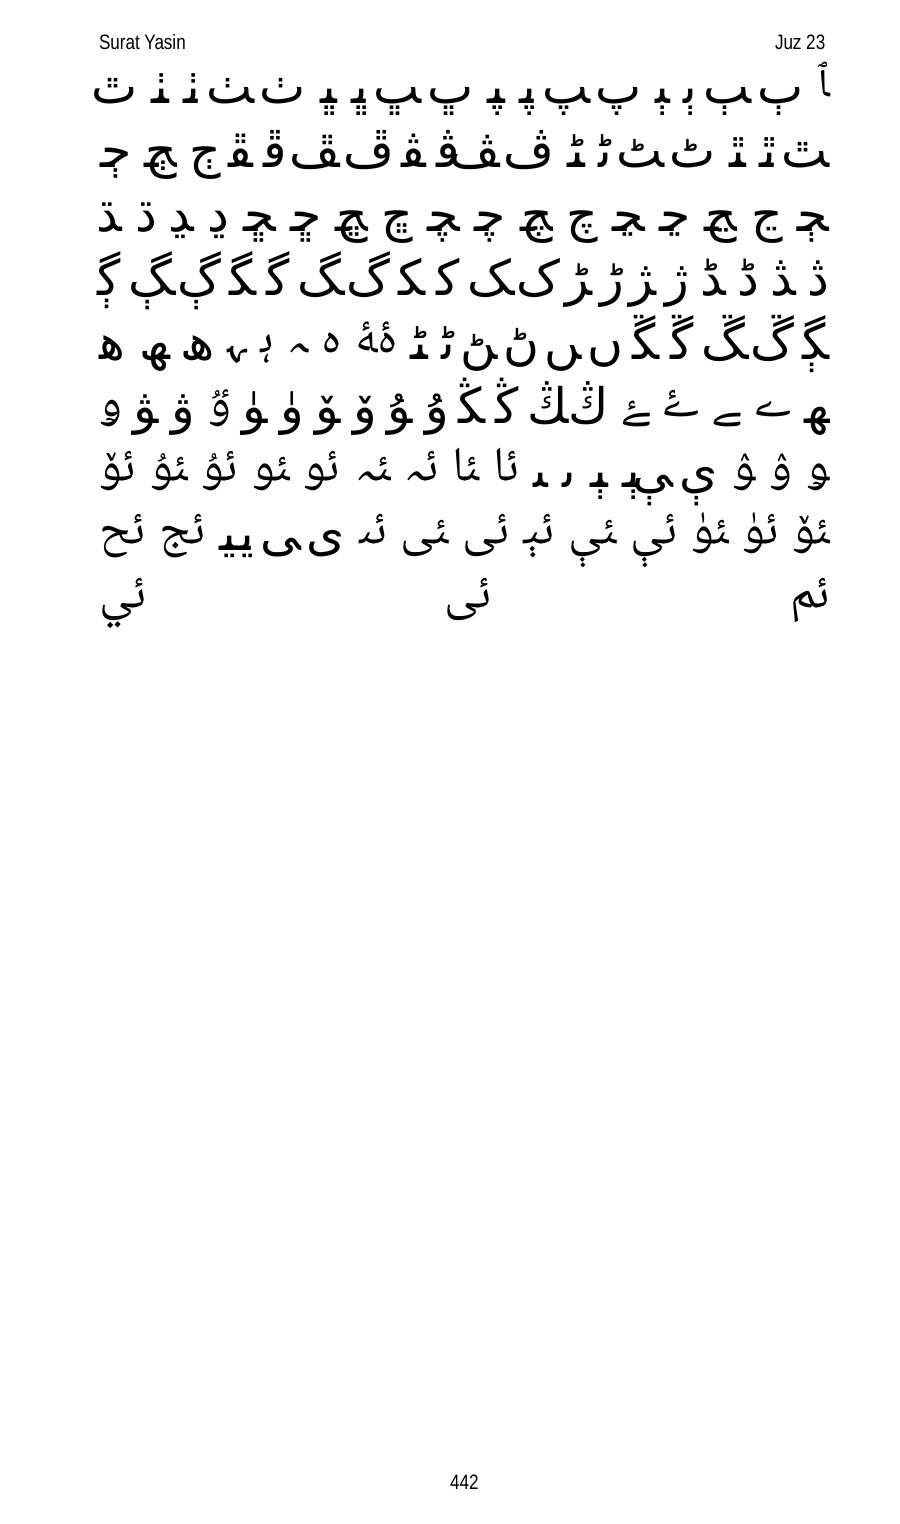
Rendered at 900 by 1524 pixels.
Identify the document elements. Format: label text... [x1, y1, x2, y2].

text ﭑ ﭒ ﭓ ﭔ ﭕ ﭖ ﭗ ﭘ ﭙ ﭚ ﭛ ﭜ ﭝ ﭞ ﭟ ﭠ ﭡ ﭢ ﭣ ﭤ ﭥ ﭦ ﭧ ﭨ ﭩ ﭪ ﭫﭬ ﭭ ﭮ ﭯ ﭰ ﭱ ﭲ ﭳ ﭴ ﭵ ﭶ ﭷ ﭸ ﭹ ﭺ ﭻ ﭼ ﭽ ﭾ ﭿ ﮀ ﮁ ﮂ ﮃ ﮄ ﮅ ﮆ ﮇ ﮈ ﮉ ﮊ ﮋ ﮌ ﮍ ﮎ ﮏ ﮐ ﮑ ﮒ ﮓ ﮔ ﮕ ﮖ ﮗ ﮘ ﮙ ﮚ ﮛ ﮜ ﮝ ﮞ ﮟ ﮠ ﮡ ﮢ ﮣ ﮤﮥ ﮦ ﮧ ﮨ ﮩ ﮪ ﮫ ﮬ ﮭ ﮮ ﮯ ﮰ ﮱ ﯓ ﯔ ﯕ ﯖ ﯗ ﯘ ﯙ ﯚ ﯛ ﯜ ﯝ ﯞ ﯟ ﯠ ﯡ ﯢ ﯣ ﯤ ﯥﯦ ﯧ ﯨ ﯩ ﯪ ﯫ ﯬ ﯭ ﯮ ﯯ ﯰ ﯱ ﯲ ﯳ ﯴ ﯵ ﯶ ﯷ ﯸ ﯹ ﯺ ﯻ ﯼ ﯽ ﯾﯿ ﰀ ﰁ ﰂ ﰃ ﰄ [99, 60, 829, 635]
